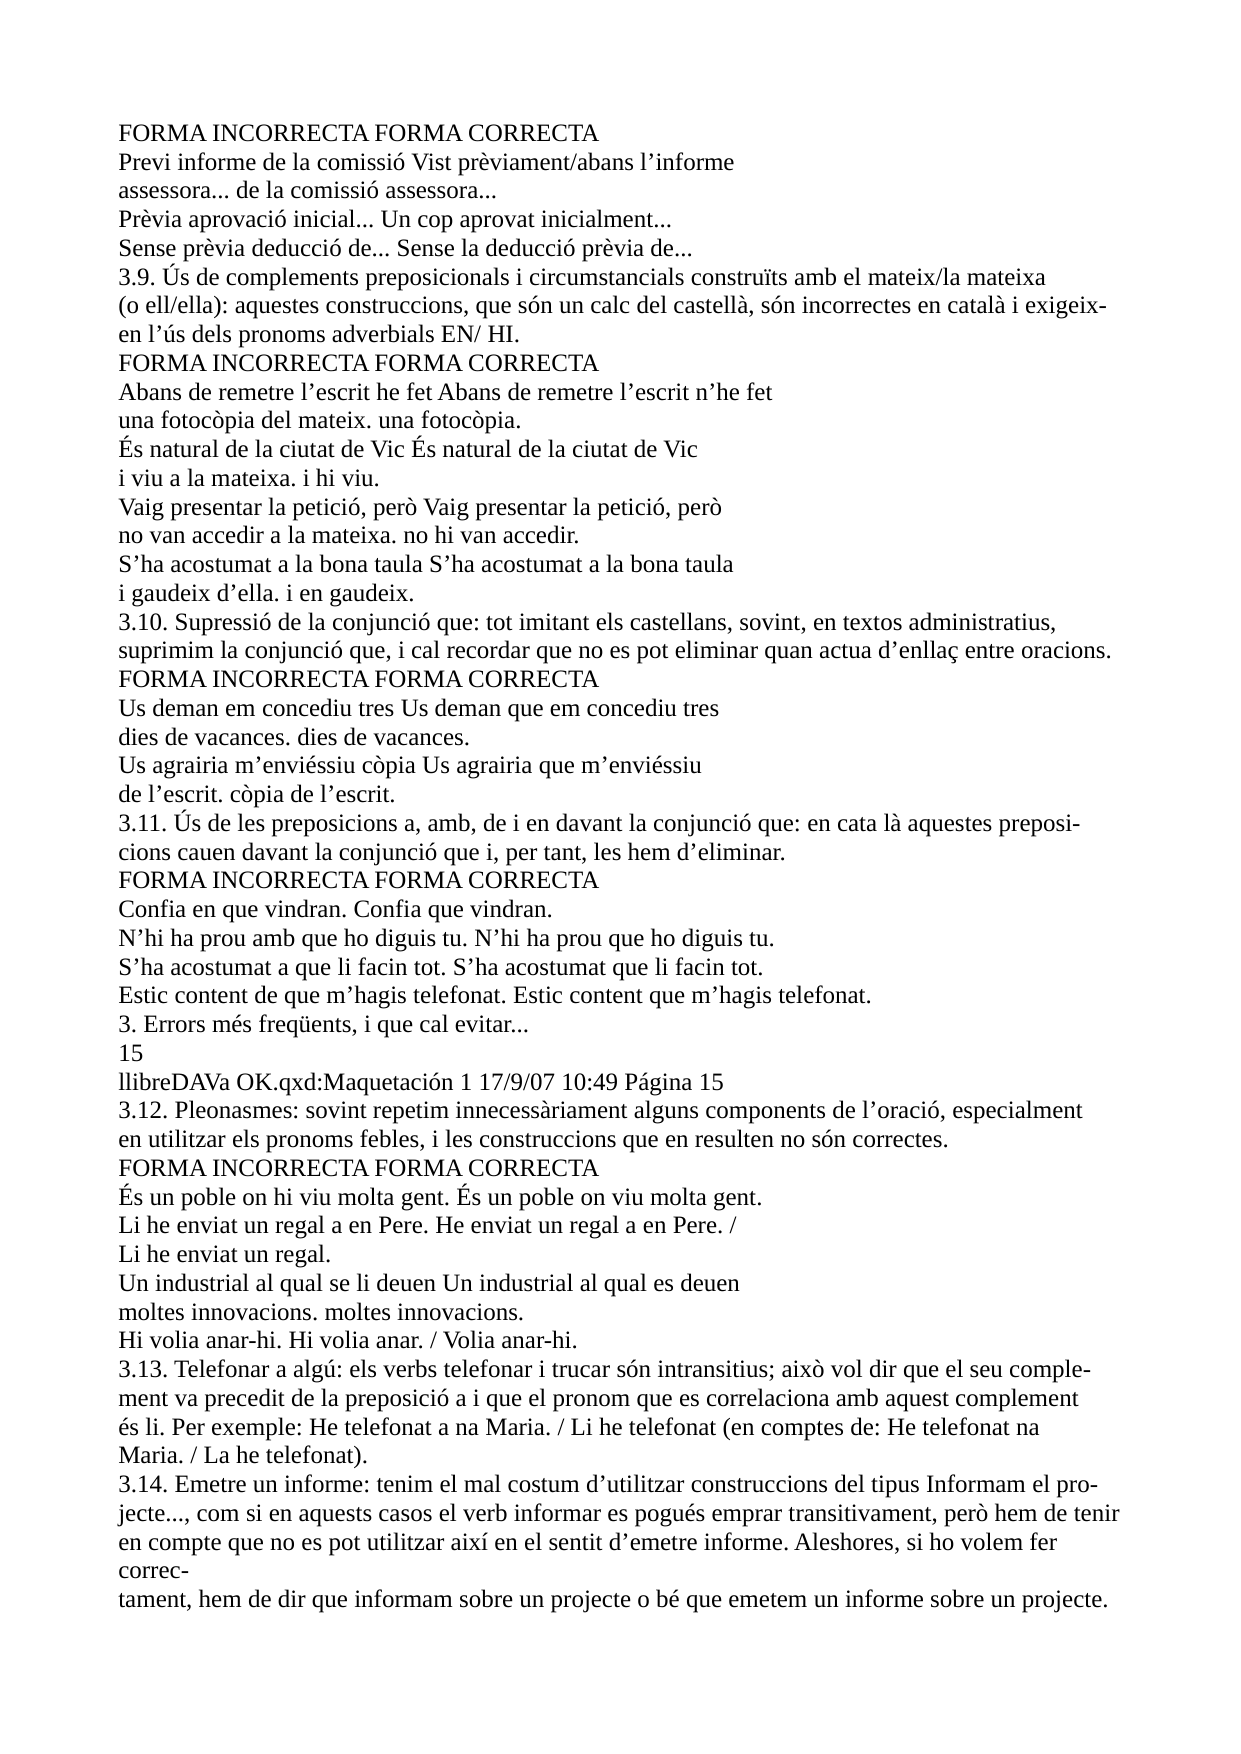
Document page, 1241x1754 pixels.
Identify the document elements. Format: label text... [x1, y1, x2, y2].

text cions cauen davant la conjunció que i, per tant, les hem d’eliminar. [118, 837, 1122, 866]
text Confia en que vindran. Confia que vindran. [118, 894, 1122, 923]
text de l’escrit. còpia de l’escrit. [118, 779, 1122, 808]
text 3.13. Telefonar a algú: els verbs telefonar i trucar són intransitius; això vol dir que el seu comple- [118, 1354, 1122, 1383]
text ment va precedit de la preposició a i que el pronom que es correlaciona amb aquest complement [118, 1383, 1122, 1412]
text Li he enviat un regal a en Pere. He enviat un regal a en Pere. / [118, 1211, 1122, 1239]
text Us deman em concediu tres Us deman que em concediu tres [118, 693, 1122, 722]
text 15 [118, 1038, 1122, 1067]
text (o ell/ella): aquestes construccions, que són un calc del castellà, són incorrectes en català i exigeix- [118, 291, 1122, 319]
text És natural de la ciutat de Vic És natural de la ciutat de Vic [118, 434, 1122, 463]
text Hi volia anar-hi. Hi volia anar. / Volia anar-hi. [118, 1326, 1122, 1354]
text Maria. / La he telefonat). [118, 1441, 1122, 1469]
text 3. Errors més freqüents, i que cal evitar... [118, 1009, 1122, 1038]
text en utilitzar els pronoms febles, i les construccions que en resulten no són correctes. [118, 1124, 1122, 1153]
text S’ha acostumat a la bona taula S’ha acostumat a la bona taula [118, 549, 1122, 578]
text FORMA INCORRECTA FORMA CORRECTA [118, 664, 1122, 693]
text FORMA INCORRECTA FORMA CORRECTA [118, 866, 1122, 894]
text assessora... de la comissió assessora... [118, 176, 1122, 204]
text És un poble on hi viu molta gent. És un poble on viu molta gent. [118, 1182, 1122, 1211]
text 3.12. Pleonasmes: sovint repetim innecessàriament alguns components de l’oració, especialment [118, 1096, 1122, 1124]
text Sense prèvia deducció de... Sense la deducció prèvia de... [118, 233, 1122, 262]
text FORMA INCORRECTA FORMA CORRECTA [118, 118, 1122, 147]
text i viu a la mateixa. i hi viu. [118, 463, 1122, 492]
text dies de vacances. dies de vacances. [118, 722, 1122, 751]
text N’hi ha prou amb que ho diguis tu. N’hi ha prou que ho diguis tu. [118, 923, 1122, 952]
text és li. Per exemple: He telefonat a na Maria. / Li he telefonat (en comptes de: He telefonat na [118, 1412, 1122, 1441]
text Vaig presentar la petició, però Vaig presentar la petició, però [118, 492, 1122, 521]
text no van accedir a la mateixa. no hi van accedir. [118, 521, 1122, 549]
text en compte que no es pot utilitzar així en el sentit d’emetre informe. Aleshores, si ho volem fer correc- [118, 1527, 1122, 1584]
text Abans de remetre l’escrit he fet Abans de remetre l’escrit n’he fet [118, 377, 1122, 406]
text 3.11. Ús de les preposicions a, amb, de i en davant la conjunció que: en cata là aquestes preposi- [118, 808, 1122, 837]
text una fotocòpia del mateix. una fotocòpia. [118, 406, 1122, 434]
text FORMA INCORRECTA FORMA CORRECTA [118, 1153, 1122, 1182]
text 3.10. Supressió de la conjunció que: tot imitant els castellans, sovint, en textos administratius, [118, 607, 1122, 636]
text i gaudeix d’ella. i en gaudeix. [118, 578, 1122, 607]
text S’ha acostumat a que li facin tot. S’ha acostumat que li facin tot. [118, 952, 1122, 981]
text jecte..., com si en aquests casos el verb informar es pogués emprar transitivament, però hem de tenir [118, 1498, 1122, 1527]
text Previ informe de la comissió Vist prèviament/abans l’informe [118, 147, 1122, 176]
text llibreDAVa OK.qxd:Maquetación 1 17/9/07 10:49 Página 15 [118, 1067, 1122, 1096]
text moltes innovacions. moltes innovacions. [118, 1297, 1122, 1326]
text 3.14. Emetre un informe: tenim el mal costum d’utilitzar construccions del tipus Informam el pro- [118, 1469, 1122, 1498]
text en l’ús dels pronoms adverbials EN/ HI. [118, 319, 1122, 348]
text Un industrial al qual se li deuen Un industrial al qual es deuen [118, 1268, 1122, 1297]
text Li he enviat un regal. [118, 1239, 1122, 1268]
text FORMA INCORRECTA FORMA CORRECTA [118, 348, 1122, 377]
text suprimim la conjunció que, i cal recordar que no es pot eliminar quan actua d’enllaç entre oracions. [118, 636, 1122, 664]
text Us agrairia m’enviéssiu còpia Us agrairia que m’enviéssiu [118, 751, 1122, 779]
text Estic content de que m’hagis telefonat. Estic content que m’hagis telefonat. [118, 981, 1122, 1009]
text tament, hem de dir que informam sobre un projecte o bé que emetem un informe sobre un projecte. [118, 1584, 1122, 1613]
text 3.9. Ús de complements preposicionals i circumstancials construïts amb el mateix/la mateixa [118, 262, 1122, 291]
text Prèvia aprovació inicial... Un cop aprovat inicialment... [118, 204, 1122, 233]
